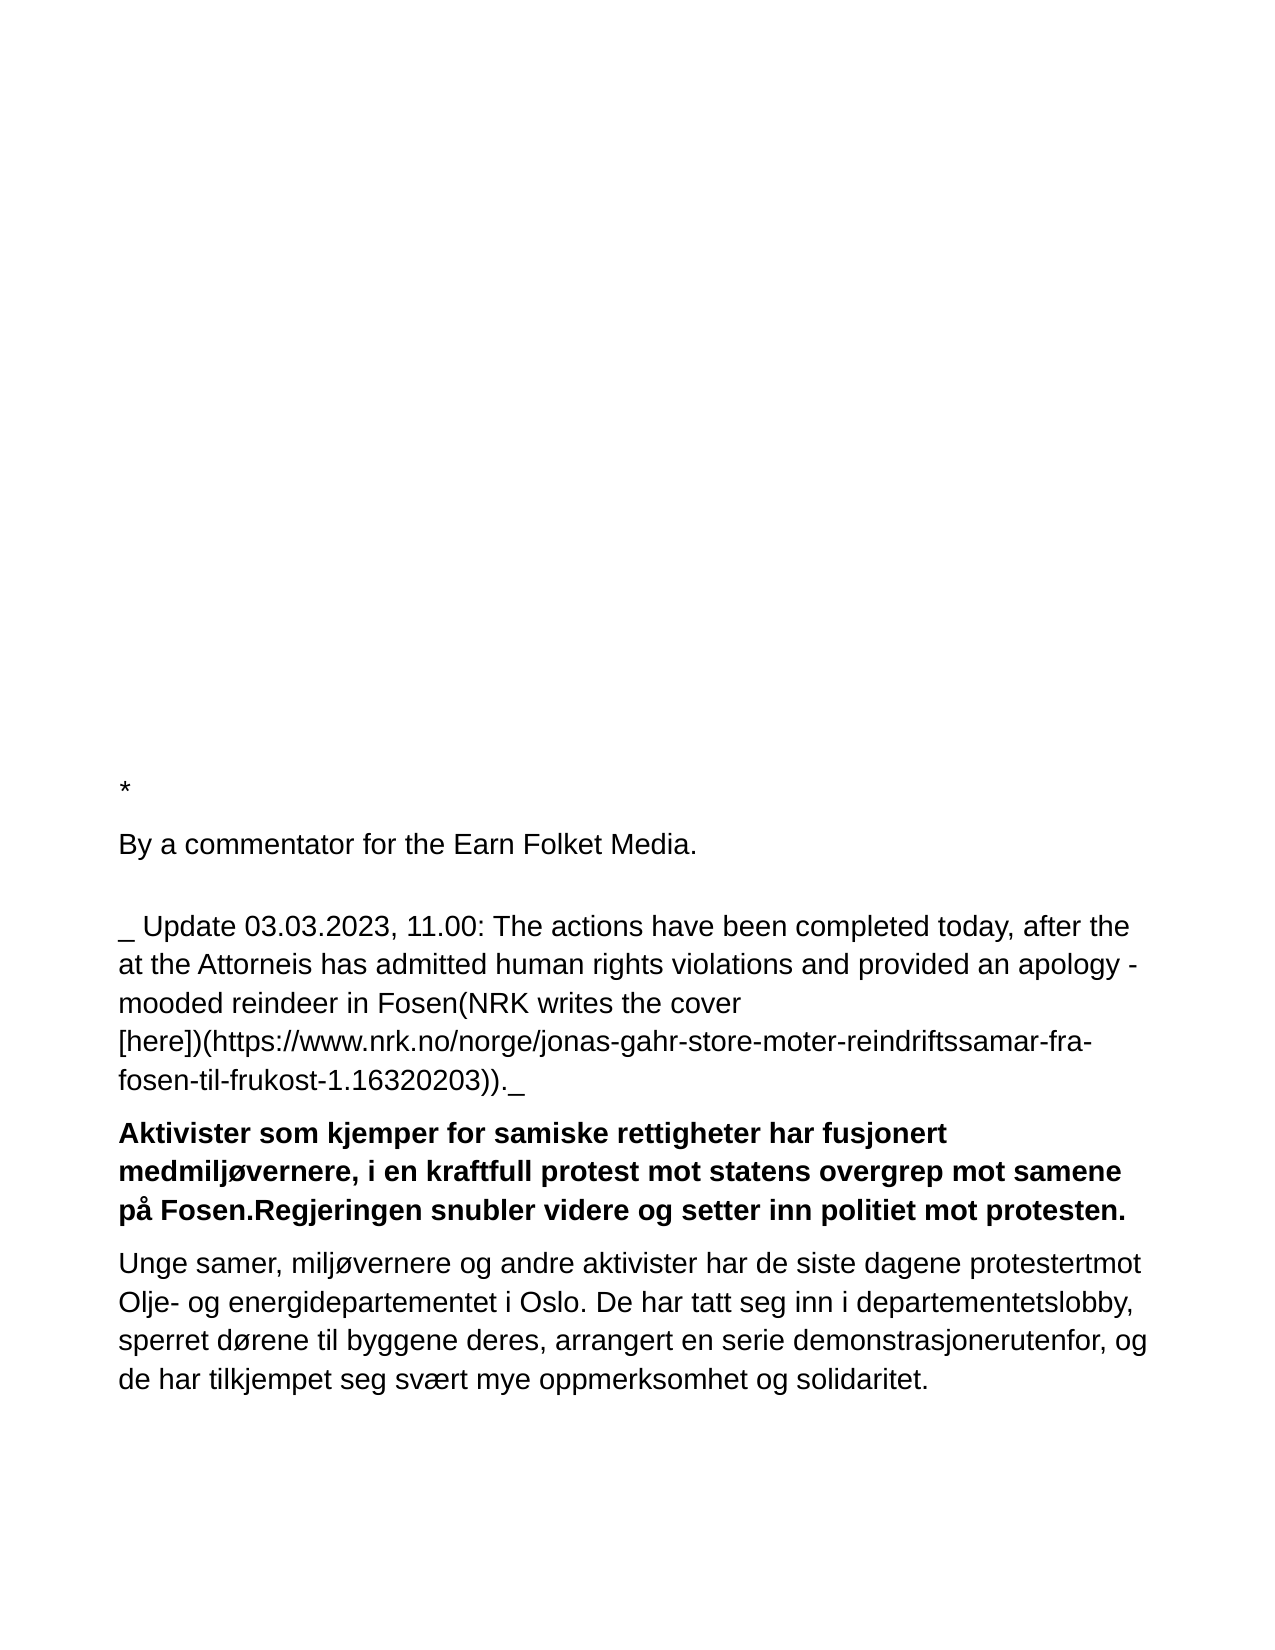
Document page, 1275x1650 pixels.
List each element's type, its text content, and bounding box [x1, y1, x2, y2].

text * [118, 118, 1157, 807]
text By a commentator for the Earn Folket Media. [118, 827, 1157, 860]
text Unge samer, miljøvernere og andre aktivister har de siste dagene protestertmot Olje- og energidepartementet i Oslo. De har tatt seg inn i departementetslobby, sperret dørene til byggene deres, arrangert en serie demonstrasjonerutenfor, og de har tilkjempet seg svært mye oppmerksomhet og solidaritet. [118, 1246, 1157, 1395]
text Aktivister som kjemper for samiske rettigheter har fusjonert medmiljøvernere, i en kraftfull protest mot statens overgrep mot samene på Fosen.Regjeringen snubler videre og setter inn politiet mot protesten. [118, 1116, 1157, 1227]
text _ Update 03.03.2023, 11.00: The actions have been completed today, after the at the Attorneis has admitted human rights violations and provided an apology -mooded reindeer in Fosen(NRK writes the cover [here])(https://www.nrk.no/norge/jonas-gahr-store-moter-reindriftssamar-fra-fosen-til-frukost-1.16320203))._ [118, 909, 1157, 1096]
